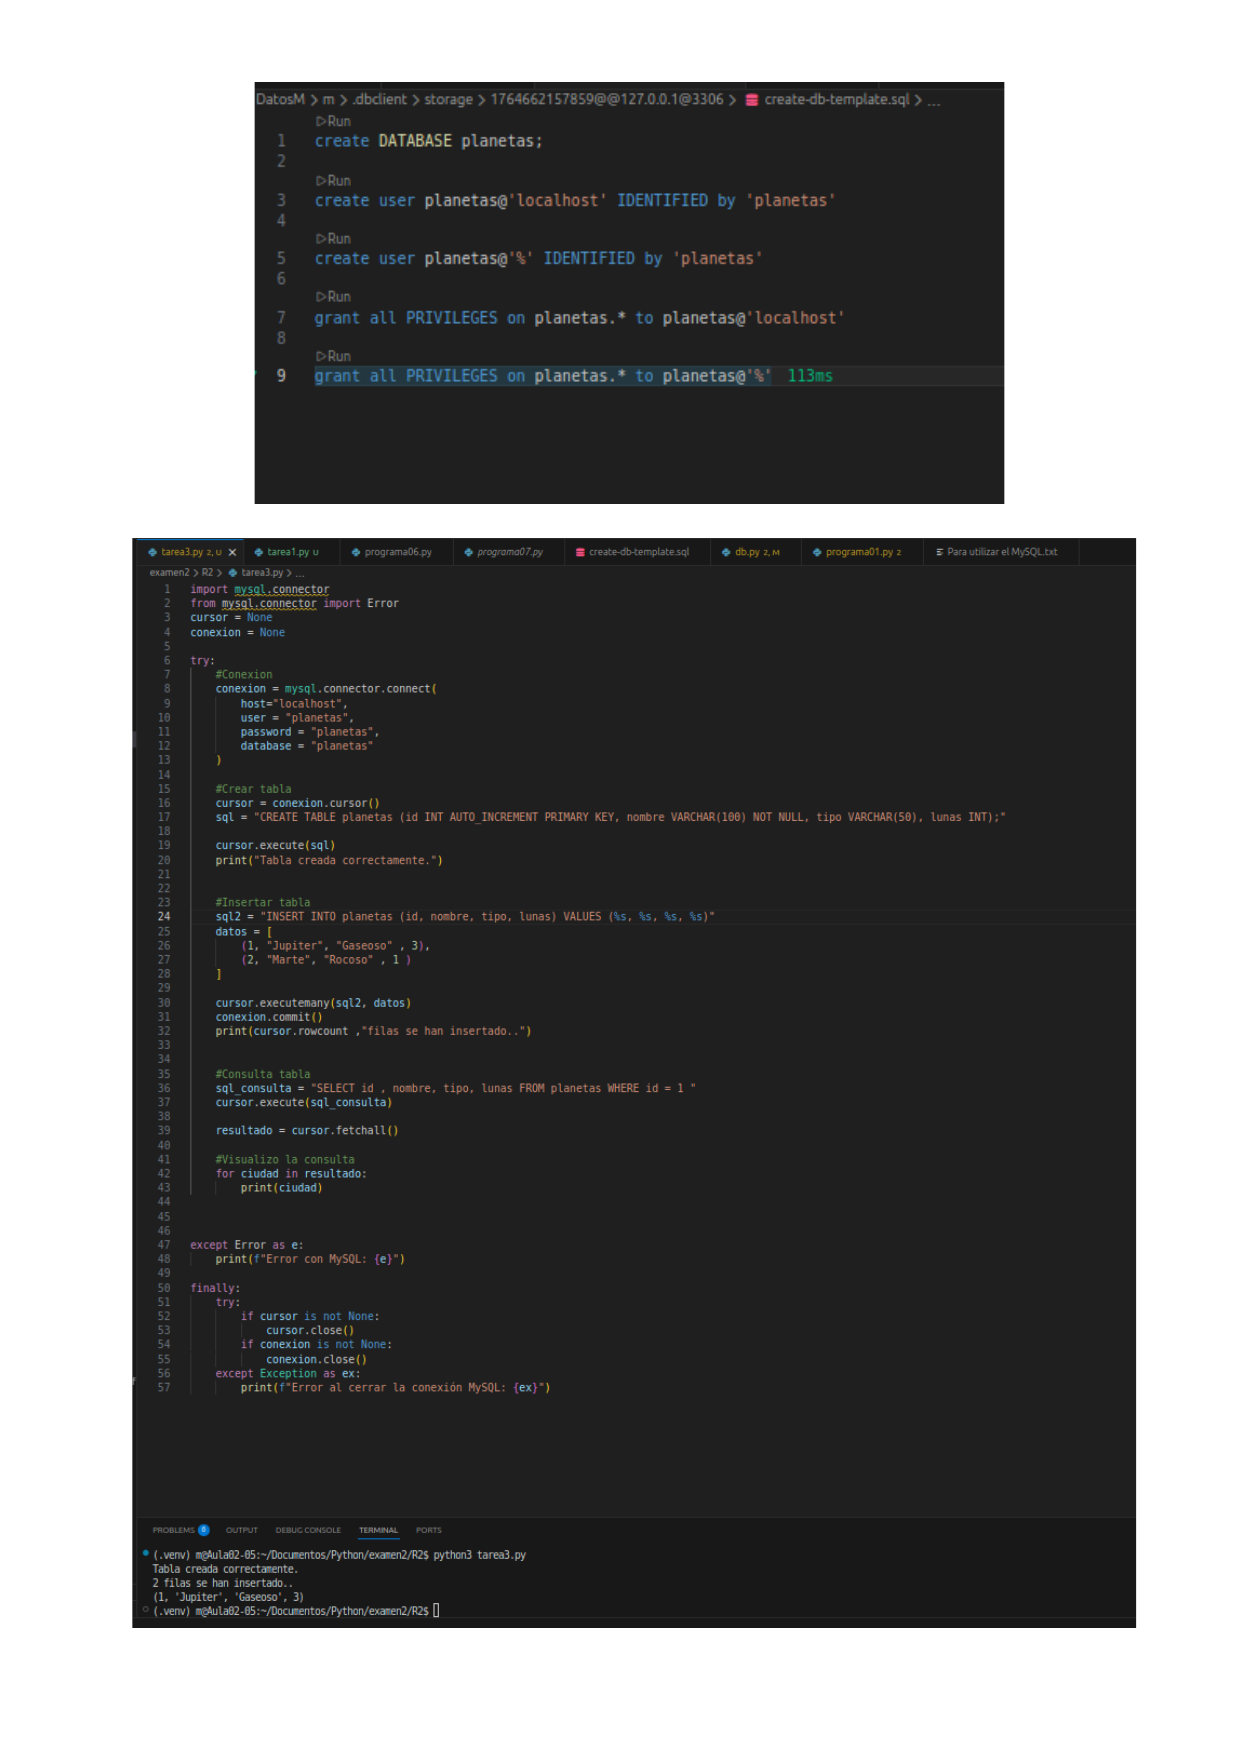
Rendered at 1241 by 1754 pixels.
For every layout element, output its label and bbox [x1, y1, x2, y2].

picture [254, 82, 1005, 504]
picture [132, 538, 1137, 1628]
